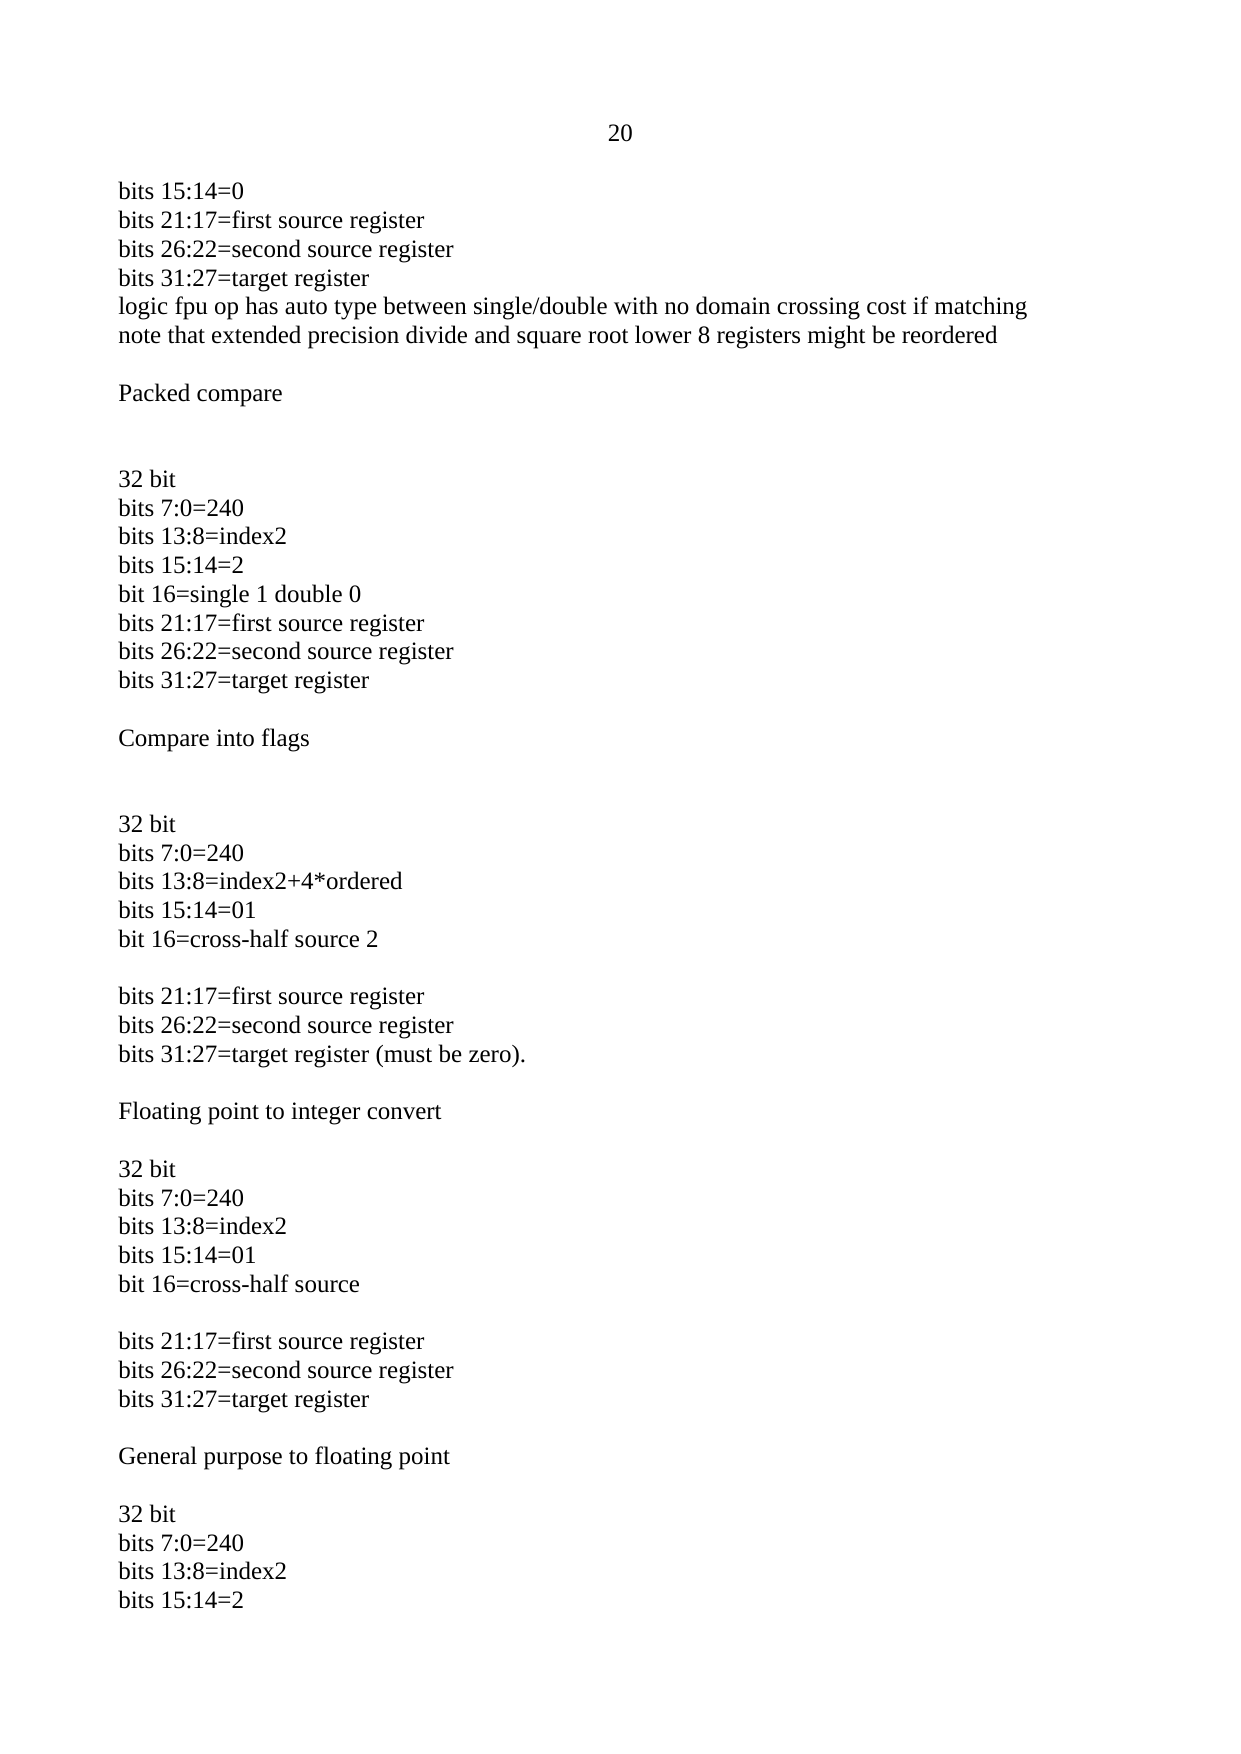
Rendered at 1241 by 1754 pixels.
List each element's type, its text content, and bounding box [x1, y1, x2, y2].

text bits 21:17=first source register [118, 205, 1122, 234]
text bits 31:27=target register [118, 263, 1122, 291]
text 32 bit [118, 809, 1122, 838]
text bit 16=cross-half source [118, 1269, 1122, 1298]
text bits 7:0=240 [118, 493, 1122, 521]
text bits 7:0=240 [118, 838, 1122, 866]
text bits 15:14=2 [118, 1585, 1122, 1614]
text logic fpu op has auto type between single/double with no domain crossing cost if matching [118, 291, 1122, 320]
text bits 26:22=second source register [118, 636, 1122, 665]
text Packed compare [118, 378, 1122, 406]
text bits 15:14=0 [118, 176, 1122, 205]
text 32 bit [118, 1499, 1122, 1528]
text bits 31:27=target register [118, 665, 1122, 694]
text bits 26:22=second source register [118, 1355, 1122, 1384]
text bits 15:14=01 [118, 1240, 1122, 1269]
text bits 21:17=first source register [118, 981, 1122, 1010]
text bits 7:0=240 [118, 1183, 1122, 1211]
text bits 13:8=index2 [118, 1211, 1122, 1240]
text bits 15:14=2 [118, 550, 1122, 579]
text bits 26:22=second source register [118, 1010, 1122, 1039]
text 32 bit [118, 464, 1122, 493]
text bits 31:27=target register [118, 1384, 1122, 1413]
text bits 7:0=240 [118, 1528, 1122, 1556]
text note that extended precision divide and square root lower 8 registers might be reordered [118, 320, 1122, 349]
text bits 13:8=index2+4*ordered [118, 866, 1122, 895]
text bits 13:8=index2 [118, 1556, 1122, 1585]
text Compare into flags [118, 723, 1122, 751]
text bit 16=single 1 double 0 [118, 579, 1122, 608]
text bits 26:22=second source register [118, 234, 1122, 263]
text General purpose to floating point [118, 1441, 1122, 1470]
text bits 15:14=01 [118, 895, 1122, 924]
text 32 bit [118, 1154, 1122, 1183]
text bits 21:17=first source register [118, 608, 1122, 636]
text Floating point to integer convert [118, 1096, 1122, 1125]
text bit 16=cross-half source 2 [118, 924, 1122, 953]
text bits 21:17=first source register [118, 1326, 1122, 1355]
text bits 31:27=target register (must be zero). [118, 1039, 1122, 1068]
text bits 13:8=index2 [118, 521, 1122, 550]
